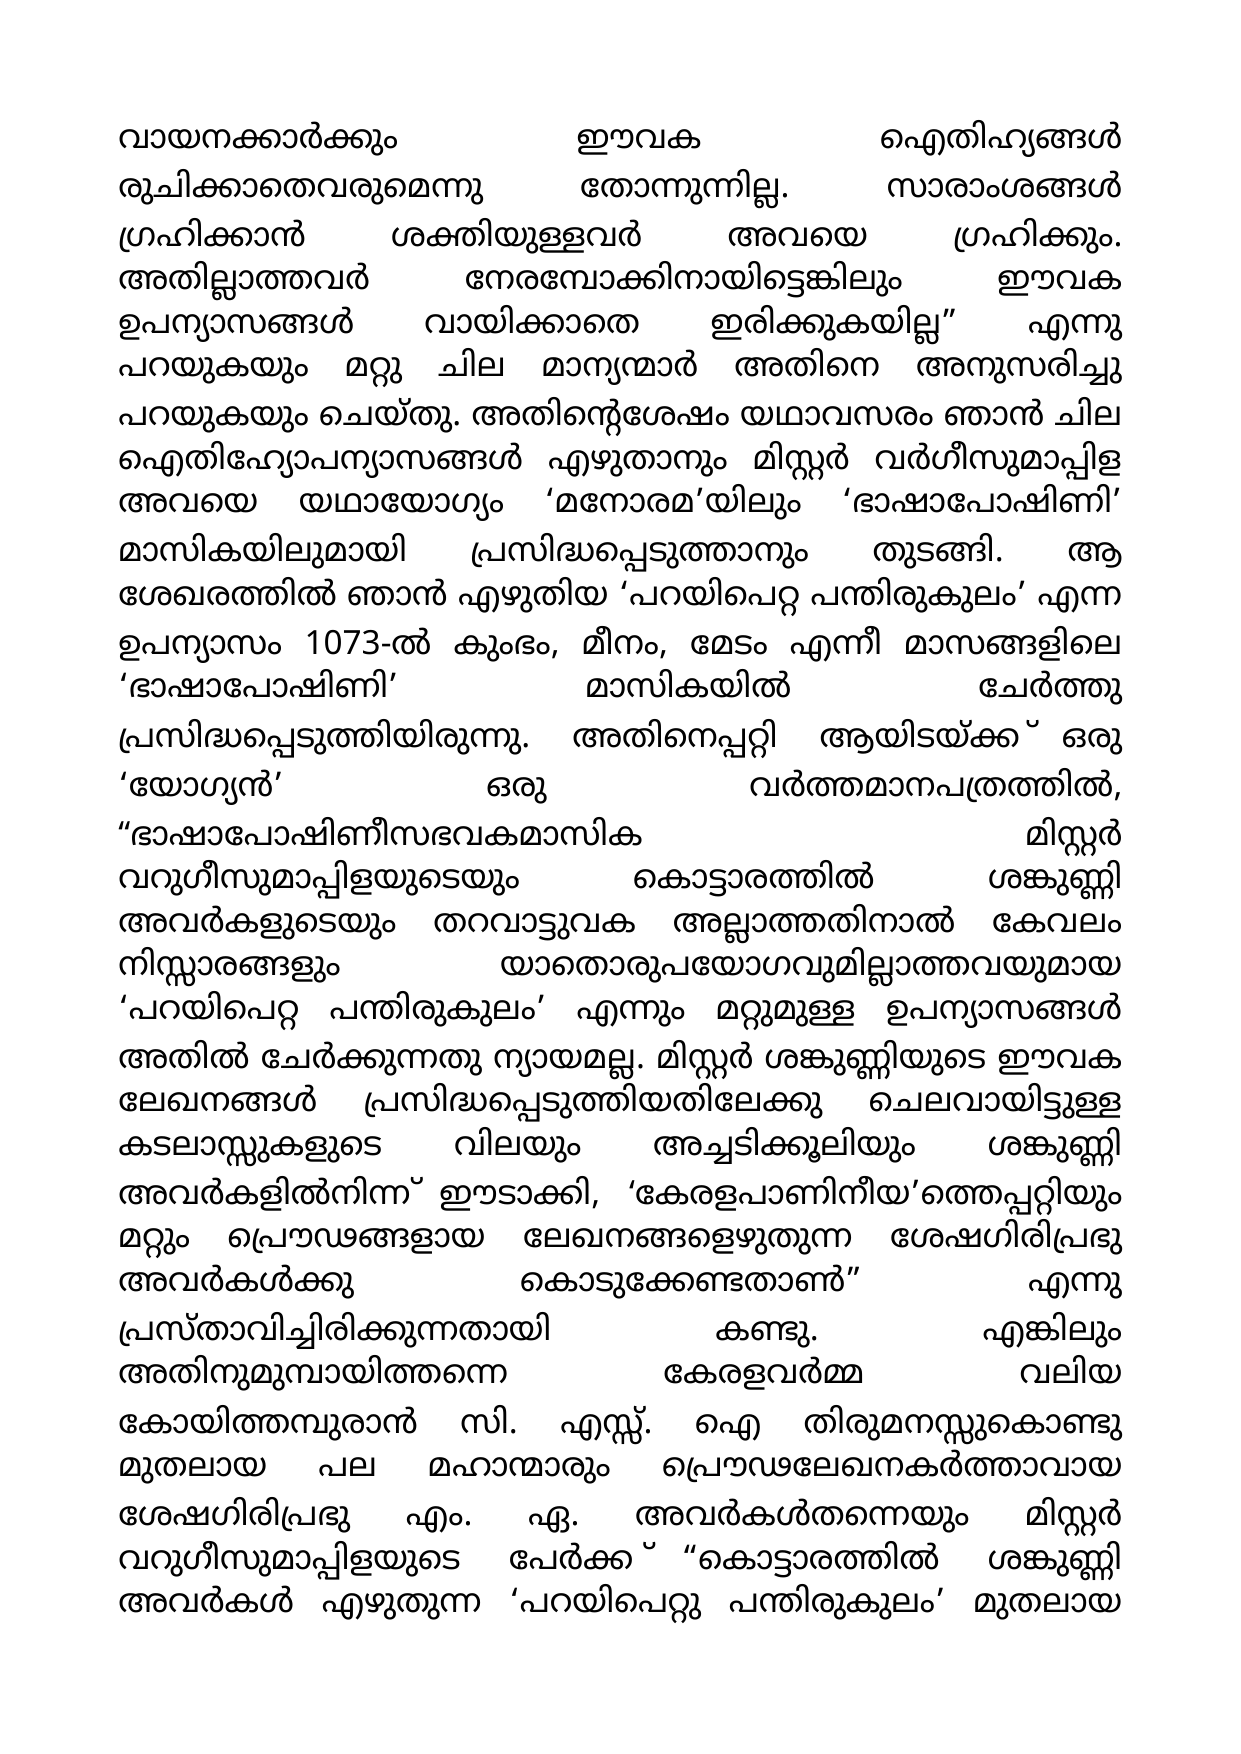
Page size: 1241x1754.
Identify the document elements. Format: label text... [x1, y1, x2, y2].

text വായനക്കാർക്കും ഈവക ഐതിഹ്യങ്ങൾ രുചിക്കാതെവരുമെന്നു തോന്നുന്നില്ല. സാരാംശങ്ങൾ ഗ്രഹിക്കാൻ ശക്തിയുള്ളവർ അവയെ ഗ്രഹിക്കും. അതില്ലാത്തവർ നേരമ്പോക്കിനായിട്ടെങ്കിലും ഈവക ഉപന്യാസങ്ങൾ വായിക്കാതെ ഇരിക്കുകയില്ല” എന്നു പറയുകയും മറ്റു ചില മാന്യന്മാർ അതിനെ അനുസരിച്ചു പറയുകയും ചെയ്തു. അതിന്റെശേഷം യഥാവസരം ഞാൻ ചില ഐതിഹ്യോപന്യാസങ്ങൾ എഴുതാനും മിസ്റ്റർ വർഗീസുമാപ്പിള അവയെ യഥായോഗ്യം ‘മനോരമ’യിലും ‘ഭാഷാപോഷിണി’ മാസികയിലുമായി പ്രസിദ്ധപ്പെടുത്താനും തുടങ്ങി. ആ ശേഖരത്തിൽ ഞാൻ എഴുതിയ ‘പറയിപെറ്റ പന്തിരുകുലം’ എന്ന ഉപന്യാസം 1073-ൽ കുംഭം, മീനം, മേടം എന്നീ മാസങ്ങളിലെ ‘ഭാഷാപോഷിണി’ മാസികയിൽ ചേർത്തു പ്രസിദ്ധപ്പെടുത്തിയിരുന്നു. അതിനെപ്പറ്റി ആയിടയ്ക്ക് ഒരു ‘യോഗ്യൻ’ ഒരു വർത്തമാനപത്രത്തിൽ, “ഭാഷാപോഷിണീസഭവകമാസിക മിസ്റ്റർ വറുഗീസുമാപ്പിളയുടെയും കൊട്ടാരത്തിൽ ശങ്കുണ്ണി അവർകളുടെയും തറവാട്ടുവക അല്ലാത്തതിനാൽ കേവലം നിസ്സാരങ്ങളും യാതൊരുപയോഗവുമില്ലാത്തവയുമായ ‘പറയിപെറ്റ പന്തിരുകുലം’ എന്നും മറ്റുമുള്ള ഉപന്യാസങ്ങൾ അതിൽ ചേർക്കുന്നതു ന്യായമല്ല. മിസ്റ്റർ ശങ്കുണ്ണിയുടെ ഈവക ലേഖനങ്ങൾ പ്രസിദ്ധപ്പെടുത്തിയതിലേക്കു ചെലവായിട്ടുള്ള കടലാസ്സുകളുടെ വിലയും അച്ചടിക്കൂലിയും ശങ്കുണ്ണി അവർകളിൽനിന്ന് ഈടാക്കി, ‘കേരളപാണിനീയ’ത്തെപ്പറ്റിയും മറ്റും പ്രൌഢങ്ങളായ ലേഖനങ്ങളെഴുതുന്ന ശേഷഗിരിപ്രഭു അവർകൾക്കു കൊടുക്കേണ്ടതാൺ” എന്നു പ്രസ്താവിച്ചിരിക്കുന്നതായി കണ്ടു. എങ്കിലും അതിനുമുമ്പായിത്തന്നെ കേരളവർമ്മ വലിയ കോയിത്തമ്പുരാൻ സി. എസ്സ്. ഐ തിരുമനസ്സുകൊണ്ടു മുതലായ പല മഹാന്മാരും പ്രൌഢലേഖനകർത്താവായ ശേഷഗിരിപ്രഭു എം. ഏ. അവർകൾതന്നെയും മിസ്റ്റർ വറുഗീസുമാപ്പിളയുടെ പേർക്ക് “കൊട്ടാരത്തിൽ ശങ്കുണ്ണി അവർകൾ എഴുതുന്ന ‘പറയിപെറ്റു പന്തിരുകുലം’ മുതലായ [118, 118, 1122, 1626]
